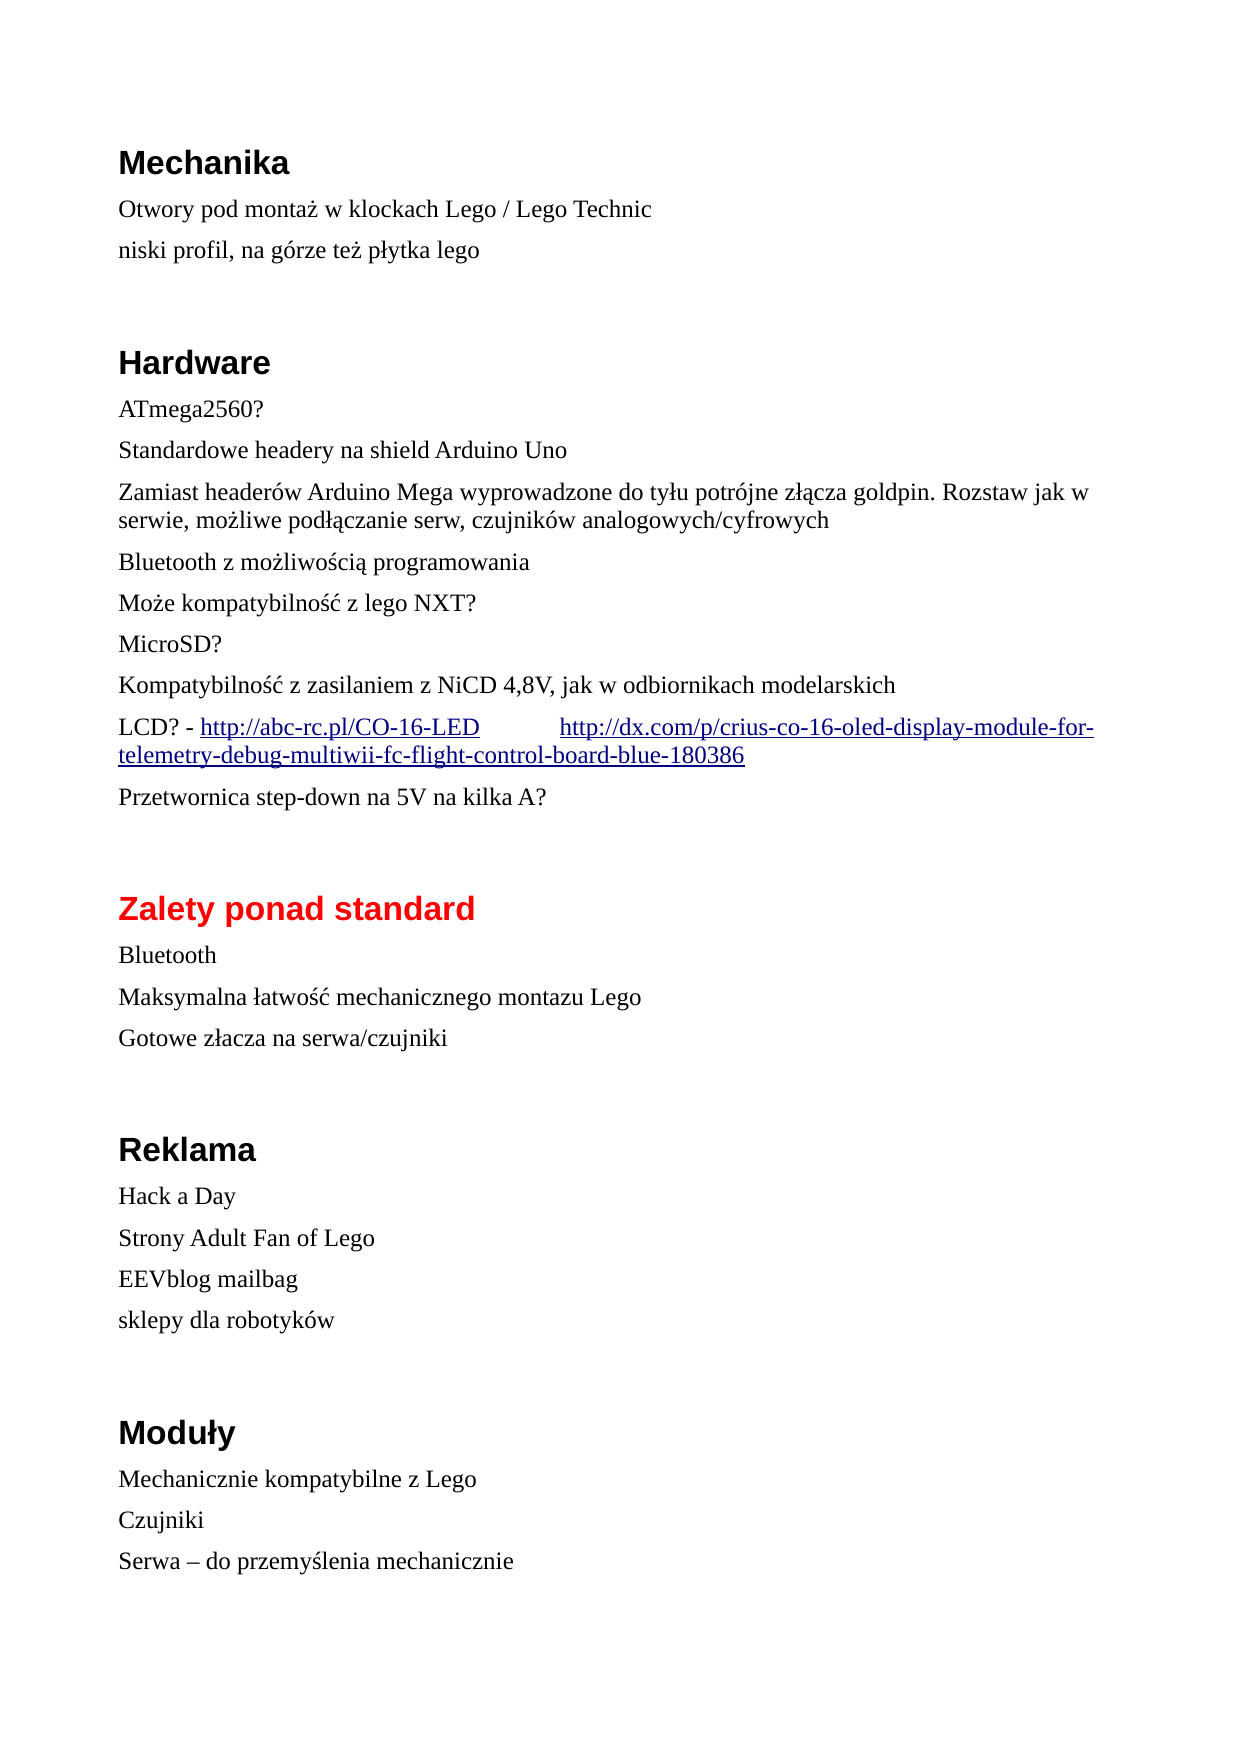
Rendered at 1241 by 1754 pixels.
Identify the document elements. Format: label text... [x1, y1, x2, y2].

text Bluetooth z możliwością programowania [118, 547, 1122, 575]
text sklepy dla robotyków [118, 1305, 1122, 1334]
subtitle Mechanika [118, 143, 1122, 182]
subtitle Zalety ponad standard [118, 889, 1122, 928]
subtitle Reklama [118, 1130, 1122, 1169]
text Serwa – do przemyślenia mechanicznie [118, 1546, 1122, 1575]
text Kompatybilność z zasilaniem z NiCD 4,8V, jak w odbiornikach modelarskich [118, 670, 1122, 699]
text EEVblog mailbag [118, 1264, 1122, 1293]
text Hack a Day [118, 1181, 1122, 1210]
text Może kompatybilność z lego NXT? [118, 588, 1122, 617]
text LCD? - http://abc-rc.pl/CO-16-LED http://dx.com/p/crius-co-16-oled-display-module-for-telemetry-debug-multiwii-fc-flight-control-board-blue-180386 [118, 712, 1122, 769]
text Standardowe headery na shield Arduino Uno [118, 435, 1122, 464]
text niski profil, na górze też płytka lego [118, 236, 1122, 264]
text MicroSD? [118, 629, 1122, 658]
subtitle Hardware [118, 343, 1122, 382]
text ATmega2560? [118, 394, 1122, 423]
text Maksymalna łatwość mechanicznego montazu Lego [118, 982, 1122, 1010]
text Mechanicznie kompatybilne z Lego [118, 1464, 1122, 1493]
text Czujniki [118, 1505, 1122, 1534]
text Gotowe złacza na serwa/czujniki [118, 1023, 1122, 1052]
text Przetwornica step-down na 5V na kilka A? [118, 782, 1122, 810]
subtitle Moduły [118, 1413, 1122, 1451]
text Strony Adult Fan of Lego [118, 1223, 1122, 1251]
text Zamiast headerów Arduino Mega wyprowadzone do tyłu potrójne złącza goldpin. Rozstaw jak w serwie, możliwe podłączanie serw, czujników analogowych/cyfrowych [118, 477, 1122, 534]
text Otwory pod montaż w klockach Lego / Lego Technic [118, 194, 1122, 223]
text Bluetooth [118, 940, 1122, 969]
